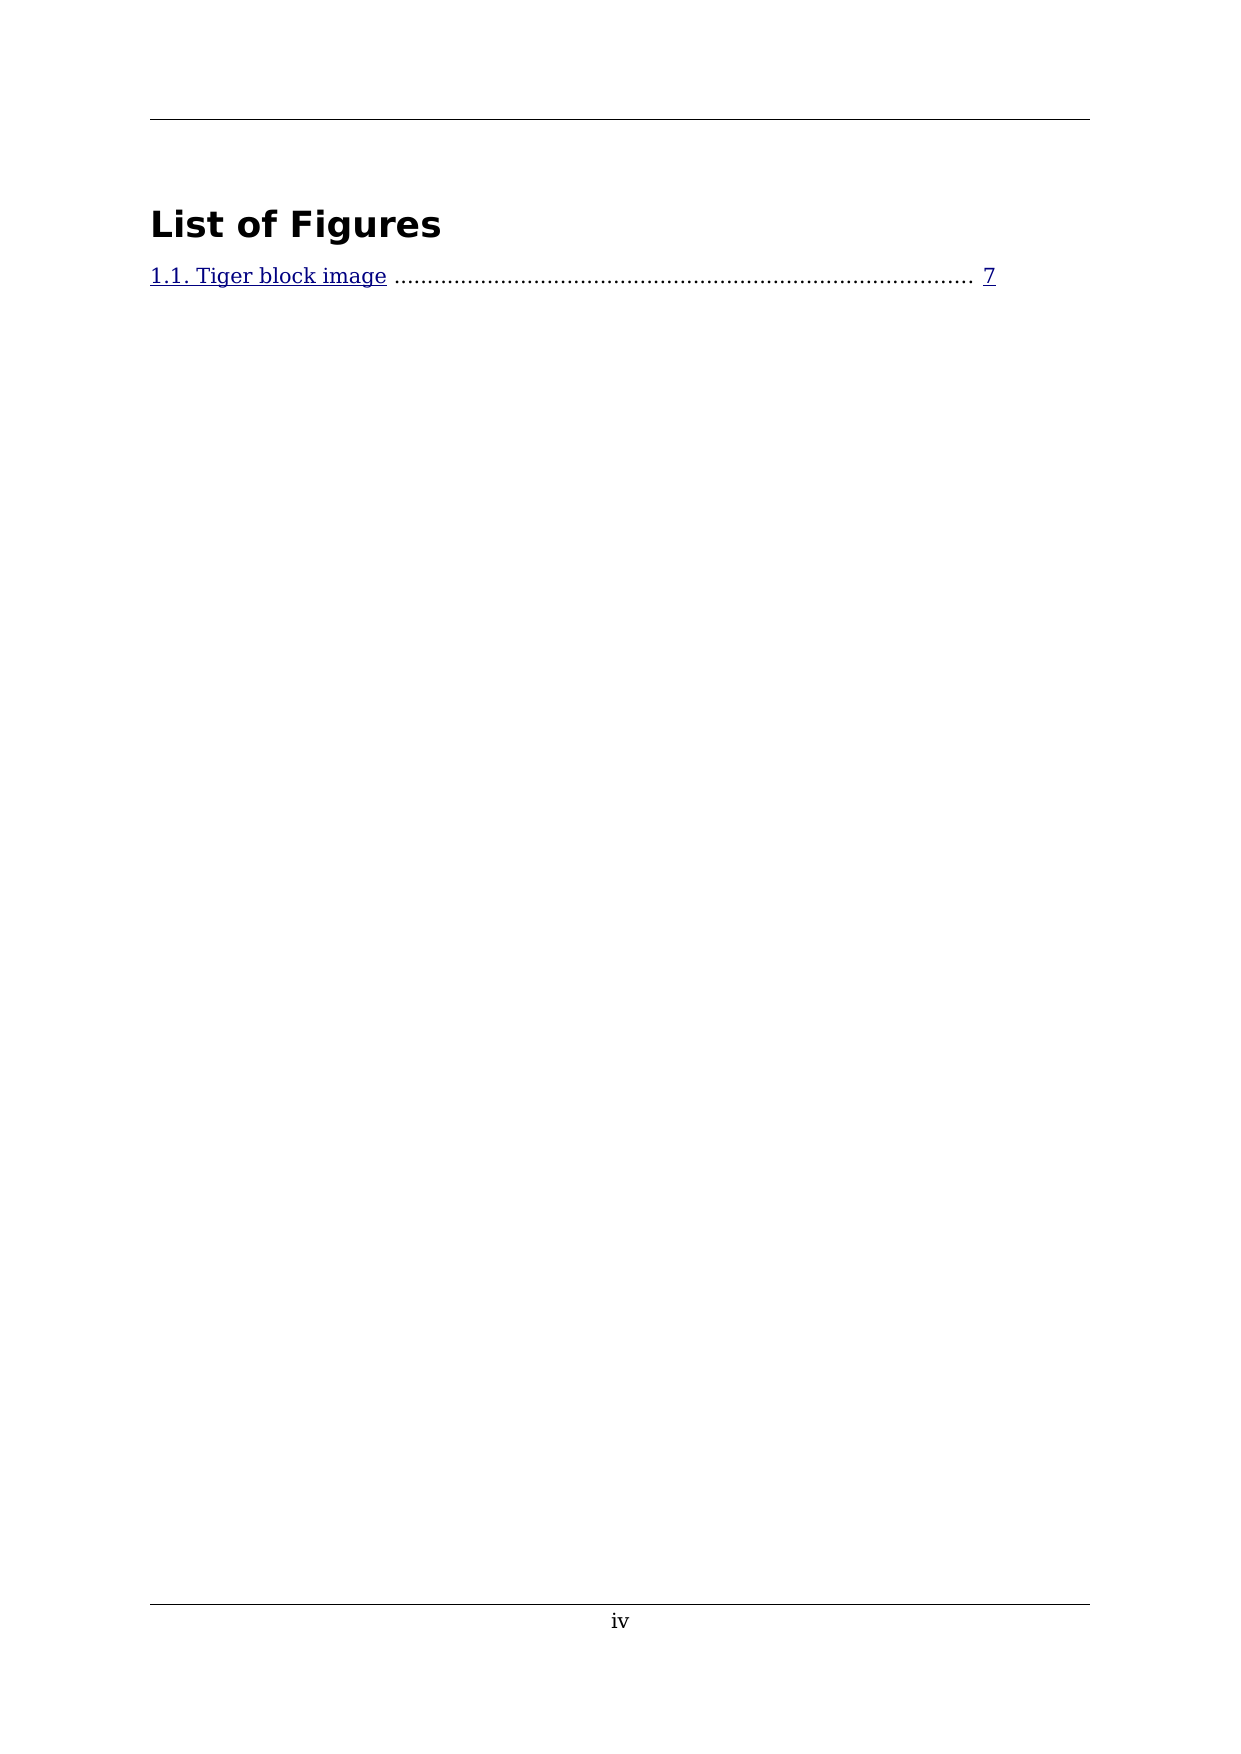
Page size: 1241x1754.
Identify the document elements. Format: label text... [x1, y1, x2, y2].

text List of Figures [150, 204, 1090, 246]
text 1.1. Tiger block image 0 [150, 264, 1040, 288]
